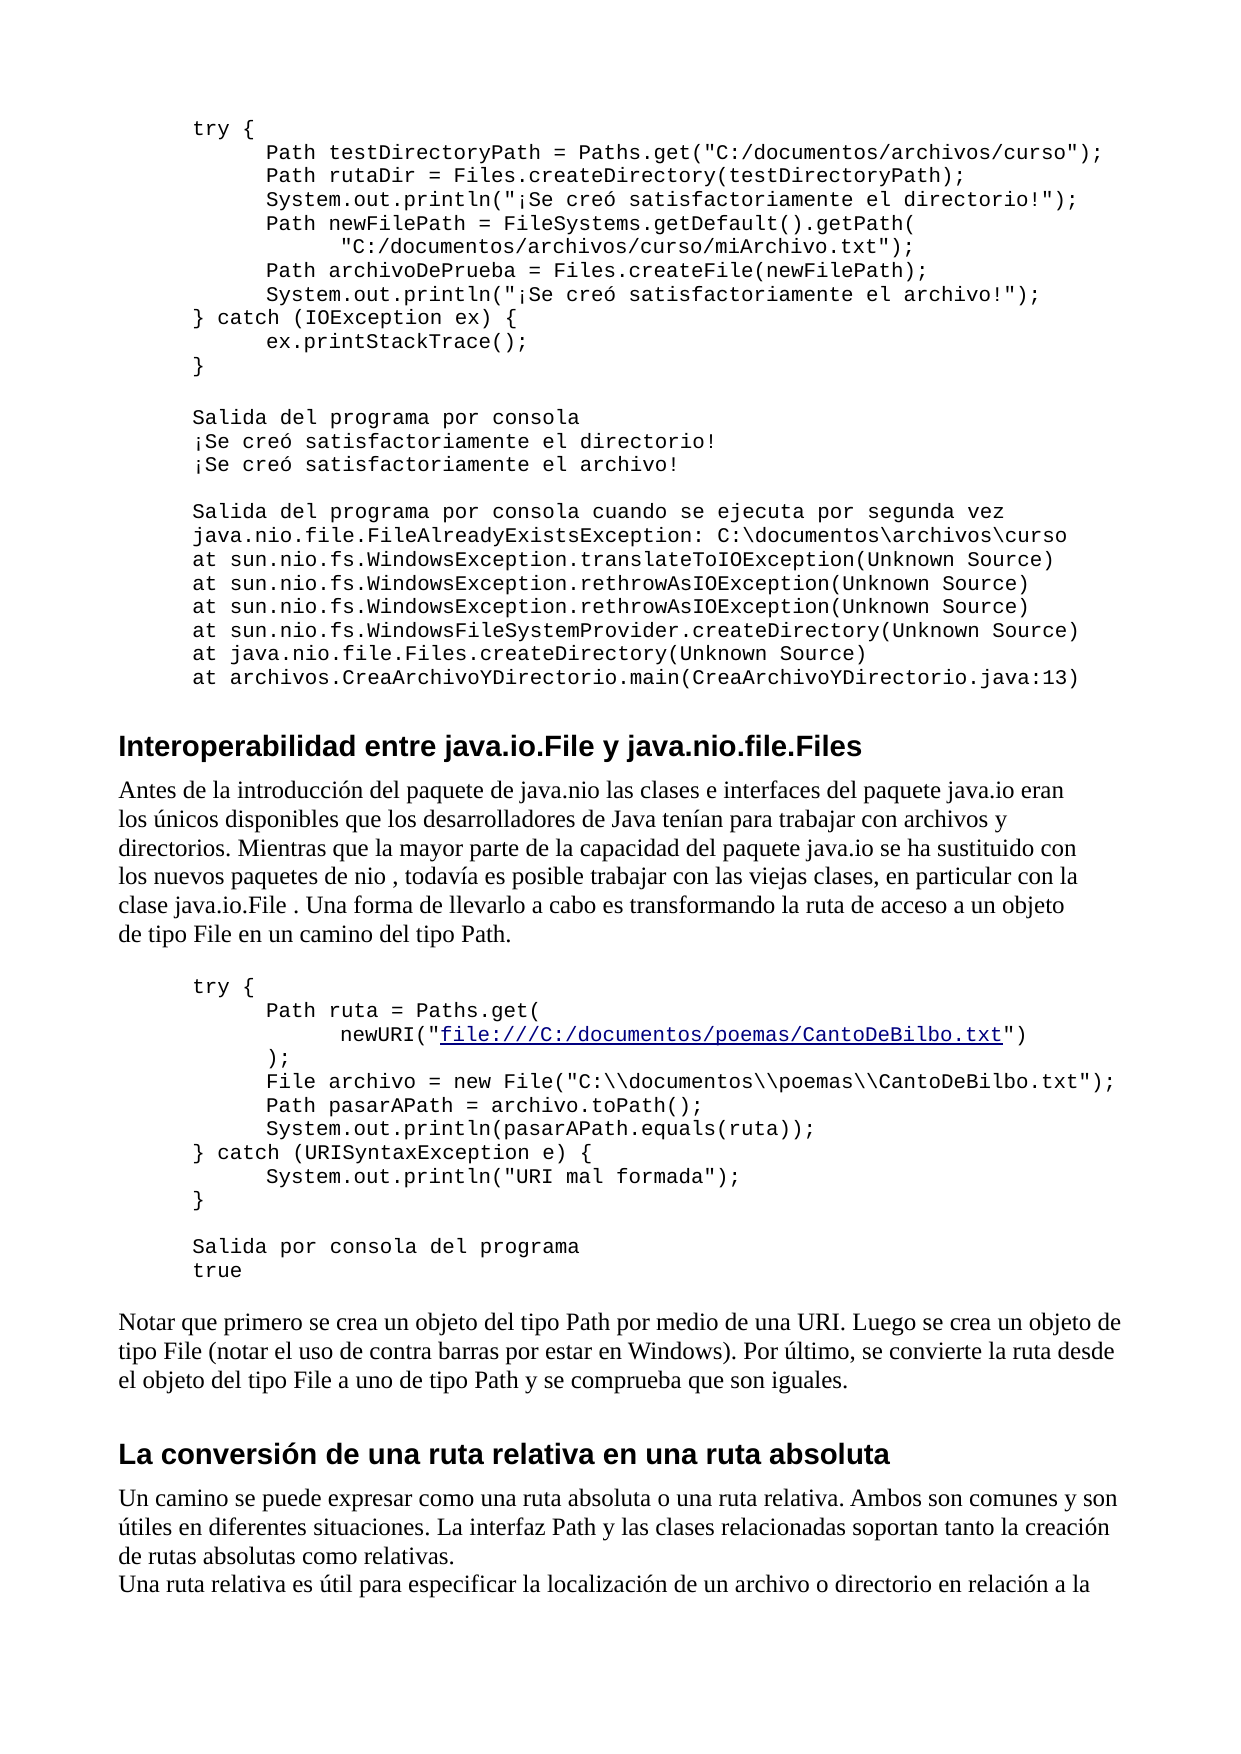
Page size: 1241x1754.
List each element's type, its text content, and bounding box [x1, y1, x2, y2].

text at sun.nio.fs.WindowsException.rethrowAsIOException(Unknown Source) [118, 596, 1122, 620]
text ex.printStackTrace(); [118, 331, 1122, 354]
text } catch (IOException ex) { [118, 307, 1122, 331]
text } [118, 354, 1122, 378]
text at sun.nio.fs.WindowsException.translateToIOException(Unknown Source) [118, 549, 1122, 572]
subtitle La conversión de una ruta relativa en una ruta absoluta [118, 1437, 1122, 1471]
text los únicos disponibles que los desarrolladores de Java tenían para trabajar con archivos y [118, 804, 1122, 833]
text de tipo File en un camino del tipo Path. [118, 919, 1122, 948]
text Path pasarAPath = archivo.toPath(); [118, 1095, 1122, 1118]
text true [118, 1260, 1122, 1284]
text at sun.nio.fs.WindowsException.rethrowAsIOException(Unknown Source) [118, 572, 1122, 596]
text ); [118, 1047, 1122, 1071]
text File archivo = new File("C:\\documentos\\poemas\\CantoDeBilbo.txt"); [118, 1071, 1122, 1095]
text Notar que primero se crea un objeto del tipo Path por medio de una URI. Luego se crea un objeto de tipo File (notar el uso de contra barras por estar en Windows). Por último, se convierte la ruta desde el objeto del tipo File a uno de tipo Path y se comprueba que son iguales. [118, 1307, 1122, 1394]
text System.out.println(pasarAPath.equals(ruta)); [118, 1118, 1122, 1142]
text Path ruta = Paths.get( [118, 1000, 1122, 1024]
text Path archivoDePrueba = Files.createFile(newFilePath); [118, 260, 1122, 284]
text at java.nio.file.Files.createDirectory(Unknown Source) [118, 643, 1122, 667]
text } [118, 1189, 1122, 1213]
text try { [118, 976, 1122, 1000]
text Path newFilePath = FileSystems.getDefault().getPath( [118, 213, 1122, 236]
text Un camino se puede expresar como una ruta absoluta o una ruta relativa. Ambos son comunes y son útiles en diferentes situaciones. La interfaz Path y las clases relacionadas soportan tanto la creación de rutas absolutas como relativas. [118, 1483, 1122, 1569]
text System.out.println("¡Se creó satisfactoriamente el archivo!"); [118, 284, 1122, 307]
text newURI("file:///C:/documentos/poemas/CantoDeBilbo.txt") [118, 1024, 1122, 1047]
text at archivos.CreaArchivoYDirectorio.main(CreaArchivoYDirectorio.java:13) [118, 667, 1122, 691]
text Salida del programa por consola cuando se ejecuta por segunda vez [118, 502, 1122, 525]
text java.nio.file.FileAlreadyExistsException: C:\documentos\archivos\curso [118, 525, 1122, 549]
text System.out.println("URI mal formada"); [118, 1166, 1122, 1189]
text los nuevos paquetes de nio , todavía es posible trabajar con las viejas clases, en particular con la clase java.io.File . Una forma de llevarlo a cabo es transformando la ruta de acceso a un objeto [118, 861, 1122, 919]
text Salida del programa por consola [118, 407, 1122, 431]
text Path testDirectoryPath = Paths.get("C:/documentos/archivos/curso"); [118, 142, 1122, 165]
text ¡Se creó satisfactoriamente el directorio! [118, 431, 1122, 454]
text System.out.println("¡Se creó satisfactoriamente el directorio!"); [118, 189, 1122, 213]
text Salida por consola del programa [118, 1237, 1122, 1260]
text try { [118, 118, 1122, 142]
text Path rutaDir = Files.createDirectory(testDirectoryPath); [118, 165, 1122, 189]
text Una ruta relativa es útil para especificar la localización de un archivo o directorio en relación a la [118, 1569, 1122, 1598]
subtitle Interoperabilidad entre java.io.File y java.nio.file.Files [118, 729, 1122, 763]
text Antes de la introducción del paquete de java.nio las clases e interfaces del paquete java.io eran [118, 775, 1122, 804]
text ¡Se creó satisfactoriamente el archivo! [118, 454, 1122, 478]
text } catch (URISyntaxException e) { [118, 1142, 1122, 1166]
text "C:/documentos/archivos/curso/miArchivo.txt"); [118, 236, 1122, 260]
text directorios. Mientras que la mayor parte de la capacidad del paquete java.io se ha sustituido con [118, 833, 1122, 861]
text at sun.nio.fs.WindowsFileSystemProvider.createDirectory(Unknown Source) [118, 620, 1122, 643]
